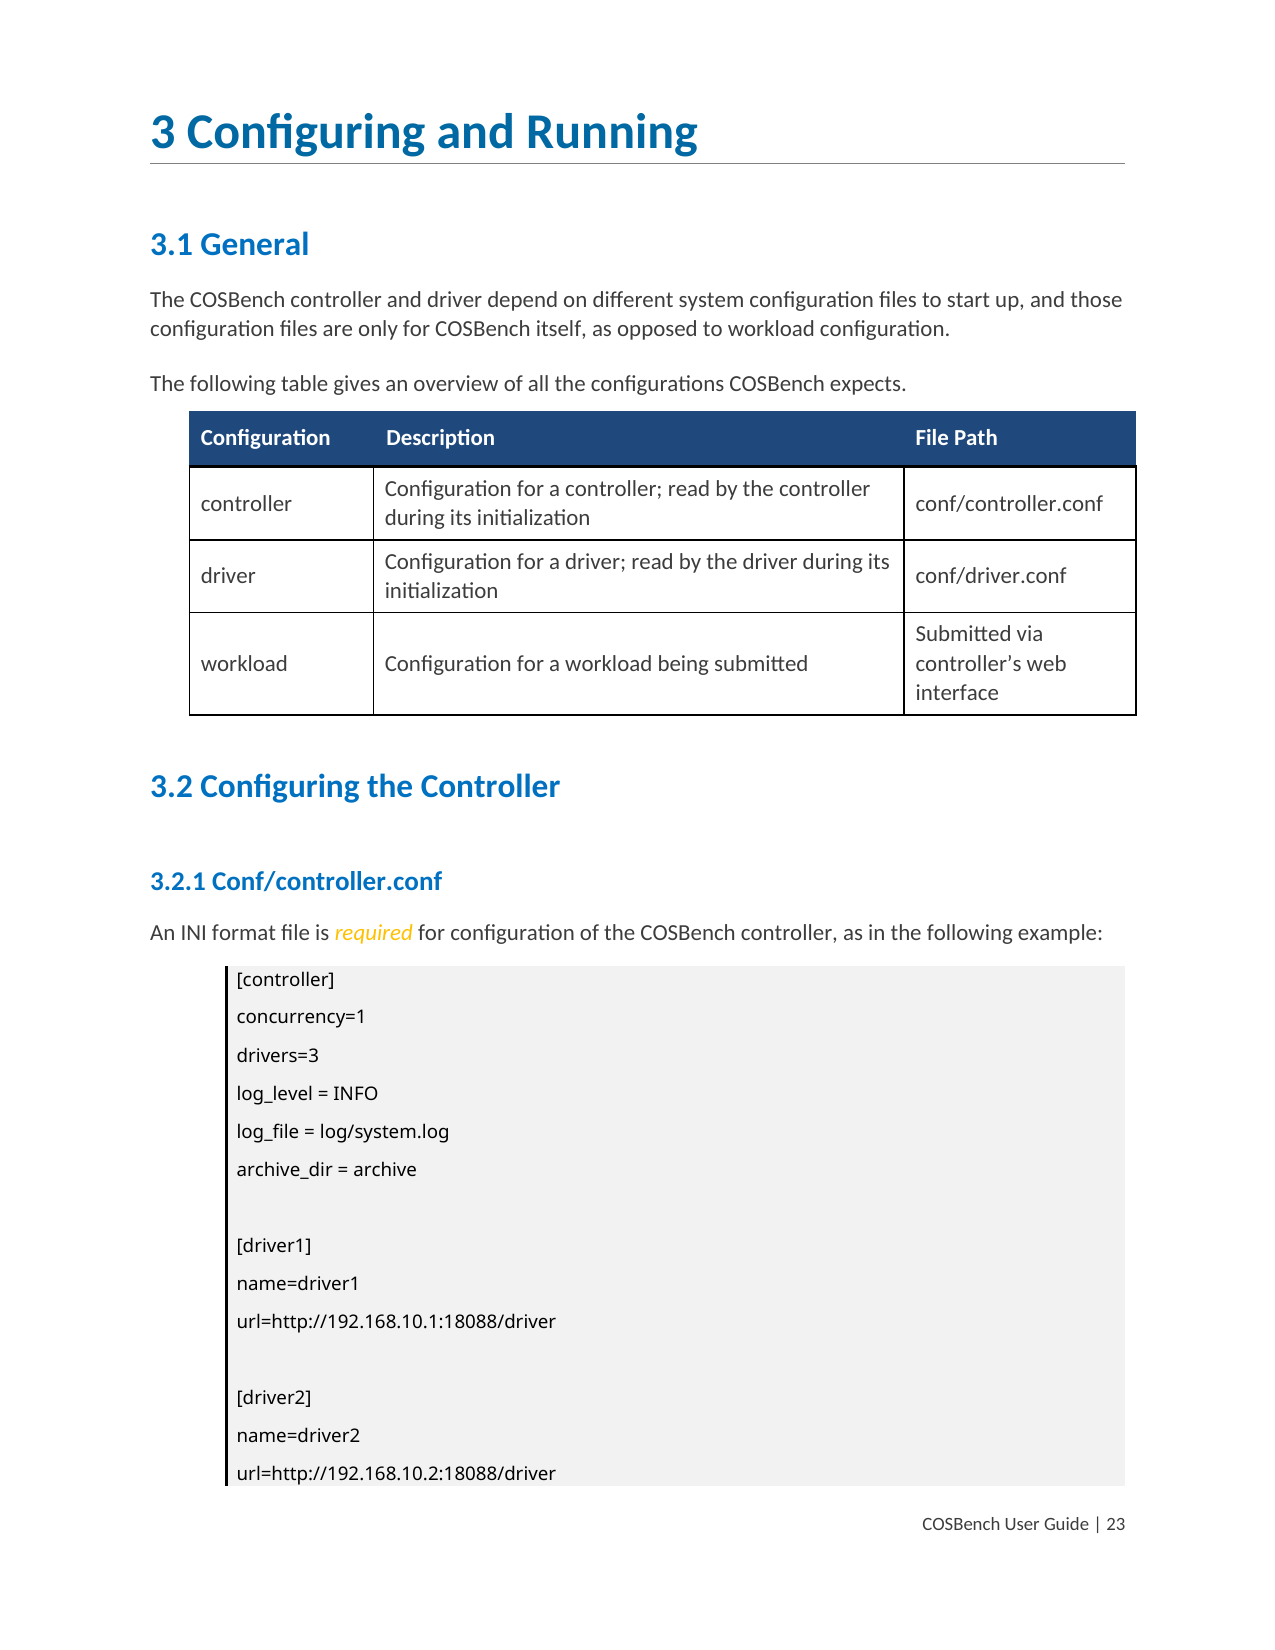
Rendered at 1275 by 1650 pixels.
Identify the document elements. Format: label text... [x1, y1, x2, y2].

text concurrency=1 [228, 1004, 1125, 1029]
text An INI format file is required for configuration of the COSBench controller, as in the following example: [150, 918, 1125, 946]
text name=driver2 [228, 1422, 1125, 1448]
table_cell conf/driver.conf [905, 541, 1135, 612]
table_header File Path [904, 411, 1136, 465]
table_cell controller [190, 468, 373, 539]
subtitle Configuring the Controller [150, 765, 1125, 806]
table_cell Configuration for a controller; read by the controller during its initialization [374, 468, 903, 539]
text [controller] [228, 966, 1125, 991]
table_cell workload [190, 613, 373, 714]
text name=driver1 [228, 1270, 1125, 1296]
text url=http://192.168.10.2:18088/driver [228, 1460, 1125, 1486]
text url=http://192.168.10.1:18088/driver [228, 1308, 1125, 1333]
text log_file = log/system.log [228, 1118, 1125, 1143]
text log_level = INFO [228, 1080, 1125, 1105]
text The COSBench controller and driver depend on different system configuration files to start up, and those configuration files are only for COSBench itself, as opposed to workload configuration. [150, 285, 1125, 342]
table_cell Configuration for a workload being submitted [374, 613, 903, 714]
text drivers=3 [228, 1042, 1125, 1067]
table_cell driver [190, 541, 373, 612]
table_cell Submitted via controller’s web interface [905, 613, 1135, 714]
table_cell Configuration for a driver; read by the driver during its initialization [374, 541, 903, 612]
text [driver2] [228, 1384, 1125, 1409]
table_header Description [373, 411, 904, 465]
text archive_dir = archive [228, 1156, 1125, 1181]
subtitle Conf/controller.conf [150, 864, 1125, 897]
table_cell conf/controller.conf [905, 468, 1135, 539]
subtitle General [150, 223, 1125, 264]
subtitle Configuring and Running [150, 100, 1125, 163]
table_header Configuration [189, 411, 373, 465]
text [driver1] [228, 1232, 1125, 1257]
text The following table gives an overview of all the configurations COSBench expects. [150, 369, 1125, 397]
